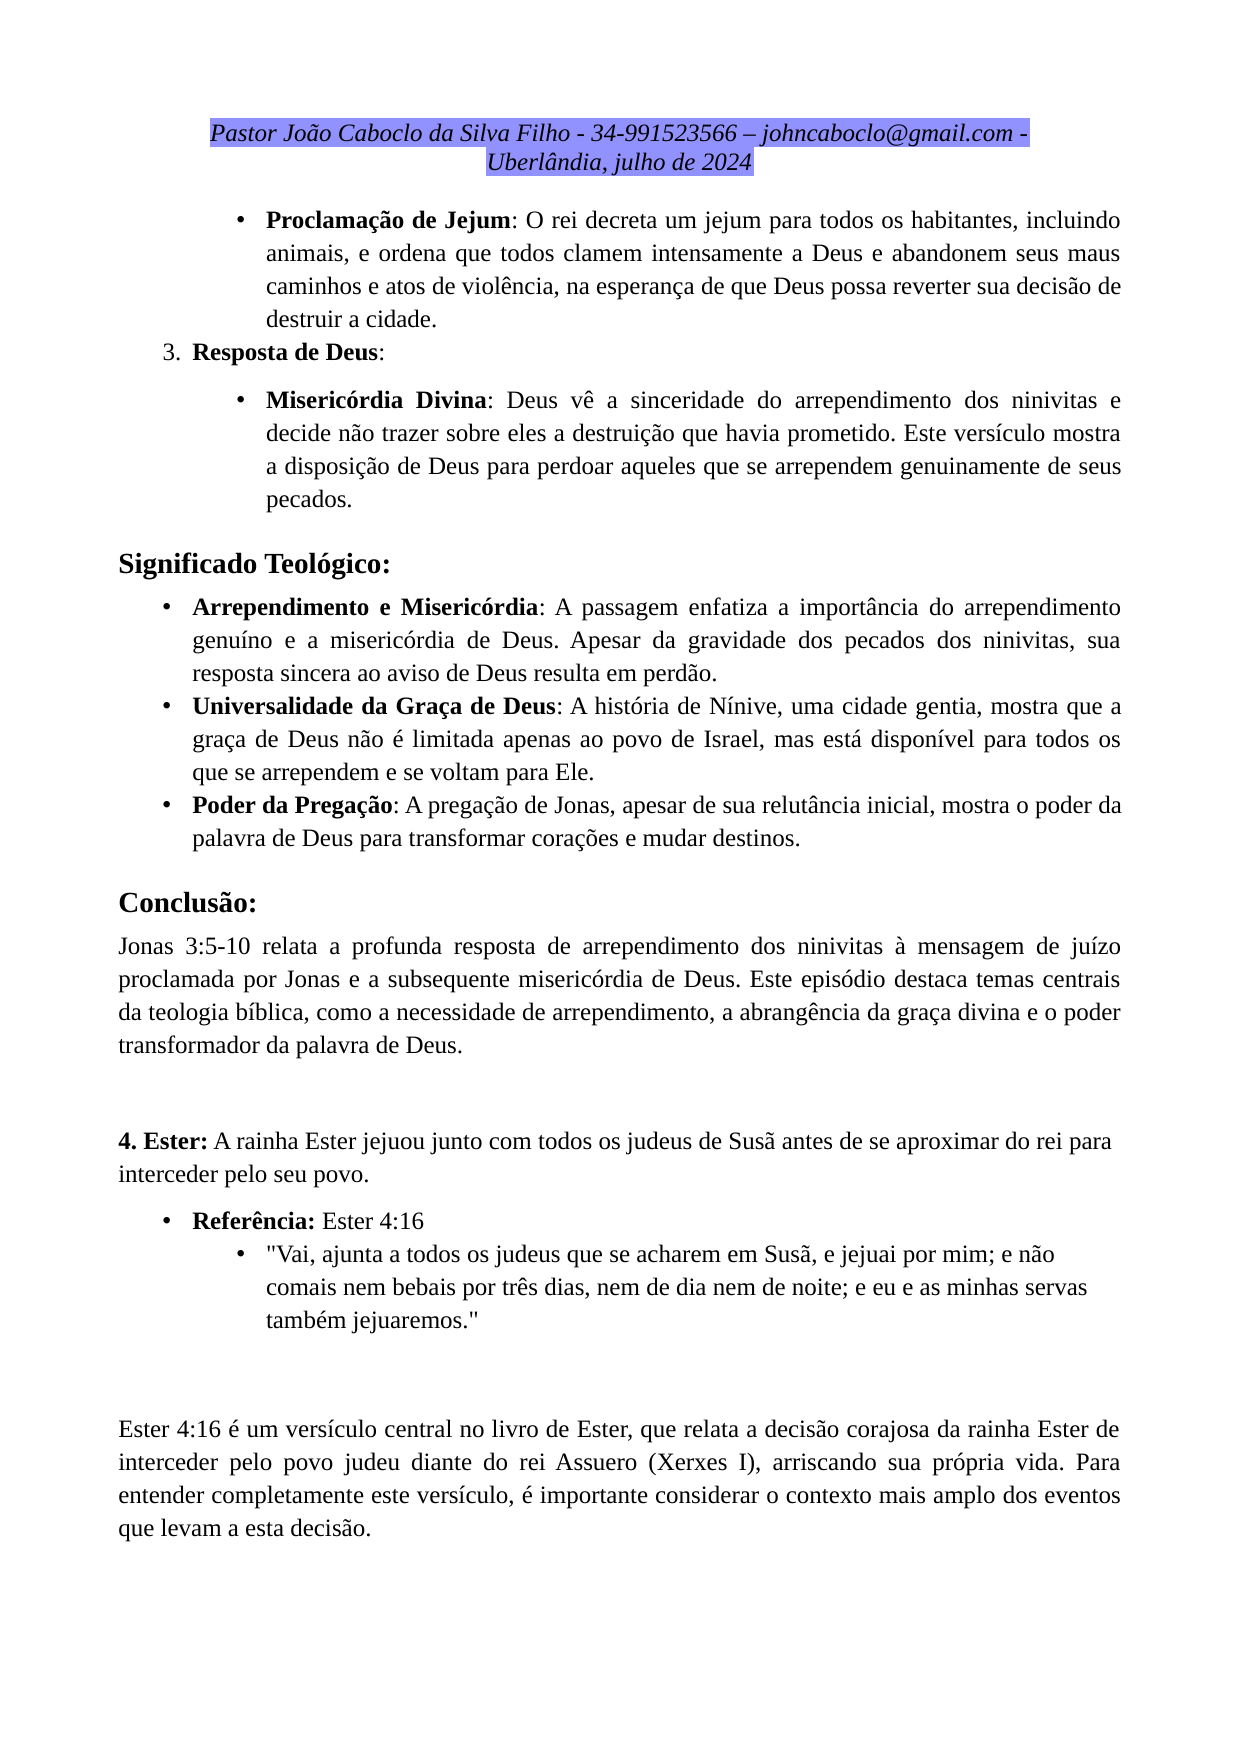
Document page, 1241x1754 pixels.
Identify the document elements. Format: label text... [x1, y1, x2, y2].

list Universalidade da Graça de Deus: A história de Nínive, uma cidade gentia, mostra que a graça de Deus não é limitada apenas ao povo de Israel, mas está disponível para todos os que se arrependem e se voltam para Ele. [162, 691, 1122, 786]
list Poder da Pregação: A pregação de Jonas, apesar de sua relutância inicial, mostra o poder da palavra de Deus para transformar corações e mudar destinos. [162, 790, 1122, 852]
subtitle Significado Teológico: [118, 546, 1122, 579]
text 4. Ester: A rainha Ester jejuou junto com todos os judeus de Susã antes de se aproximar do rei para interceder pelo seu povo. [118, 1126, 1122, 1187]
subtitle Conclusão: [118, 885, 1122, 919]
list "Vai, ajunta a todos os judeus que se acharem em Susã, e jejuai por mim; e não comais nem bebais por três dias, nem de dia nem de noite; e eu e as minhas servas também jejuaremos." [236, 1239, 1122, 1334]
list Proclamação de Jejum: O rei decreta um jejum para todos os habitantes, incluindo animais, e ordena que todos clamem intensamente a Deus e abandonem seus maus caminhos e atos de violência, na esperança de que Deus possa reverter sua decisão de destruir a cidade. [236, 205, 1122, 333]
list Arrependimento e Misericórdia: A passagem enfatiza a importância do arrependimento genuíno e a misericórdia de Deus. Apesar da gravidade dos pecados dos ninivitas, sua resposta sincera ao aviso de Deus resulta em perdão. [162, 592, 1122, 687]
list Referência: Ester 4:16 [162, 1206, 1122, 1235]
text Jonas 3:5-10 relata a profunda resposta de arrependimento dos ninivitas à mensagem de juízo proclamada por Jonas e a subsequente misericórdia de Deus. Este episódio destaca temas centrais da teologia bíblica, como a necessidade de arrependimento, a abrangência da graça divina e o poder transformador da palavra de Deus. [118, 931, 1122, 1059]
list Resposta de Deus: [162, 337, 1122, 366]
text Ester 4:16 é um versículo central no livro de Ester, que relata a decisão corajosa da rainha Ester de interceder pelo povo judeu diante do rei Assuero (Xerxes I), arriscando sua própria vida. Para entender completamente este versículo, é importante considerar o contexto mais amplo dos eventos que levam a esta decisão. [118, 1414, 1122, 1541]
list Misericórdia Divina: Deus vê a sinceridade do arrependimento dos ninivitas e decide não trazer sobre eles a destruição que havia prometido. Este versículo mostra a disposição de Deus para perdoar aqueles que se arrependem genuinamente de seus pecados. [236, 385, 1122, 513]
